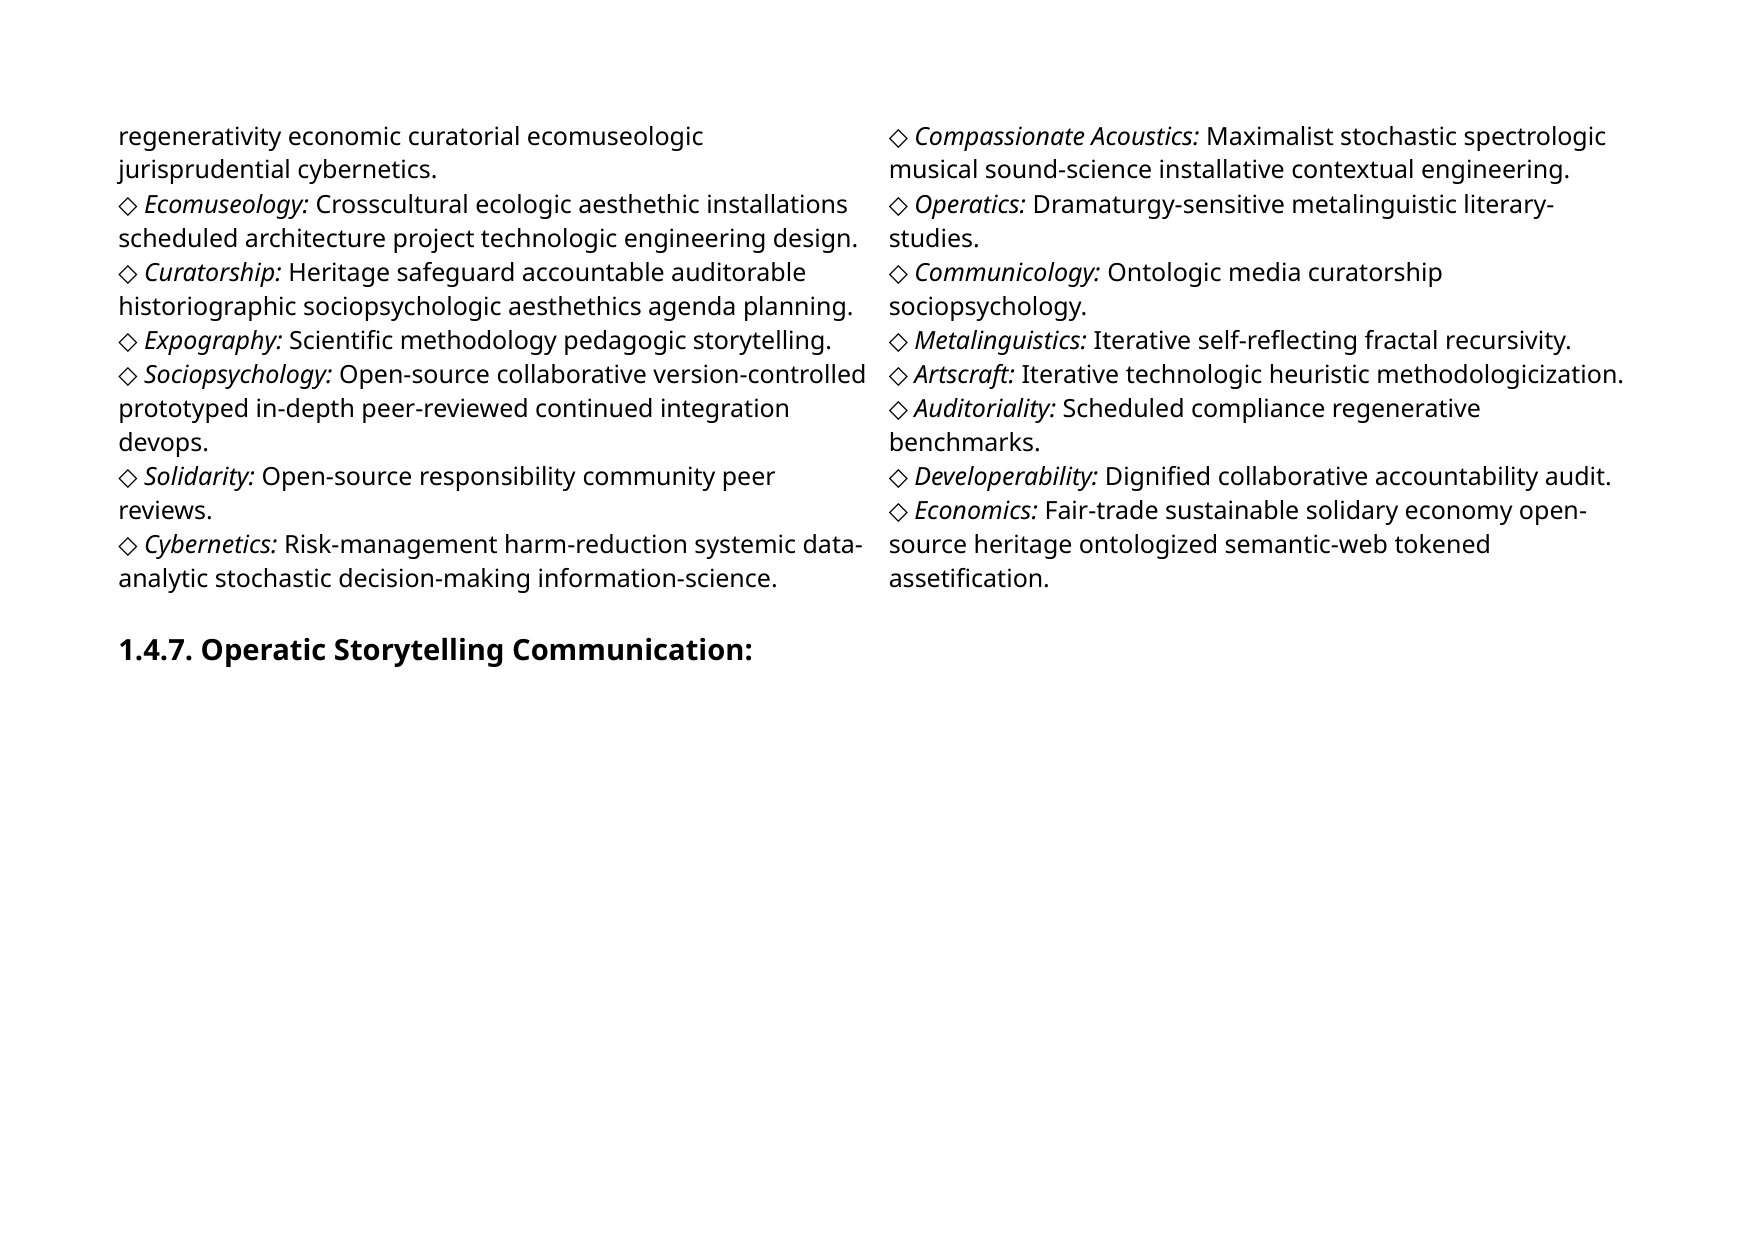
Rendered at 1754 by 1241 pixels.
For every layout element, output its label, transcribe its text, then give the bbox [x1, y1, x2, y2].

text regenerativity economic curatorial ecomuseologic jurisprudential cybernetics. [118, 118, 870, 186]
text ◇ Artscraft: Iterative technologic heuristic methodologicization. [888, 357, 1636, 391]
text ◇ Metalinguistics: Iterative self-reflecting fractal recursivity. [888, 322, 1636, 357]
text ◇ Expography: Scientific methodology pedagogic storytelling. [118, 322, 870, 357]
text ◇ Communicology: Ontologic media curatorship sociopsychology. [888, 254, 1636, 322]
text ◇ Operatics: Dramaturgy-sensitive metalinguistic literary-studies. [888, 186, 1636, 254]
text ◇ Curatorship: Heritage safeguard accountable auditorable historiographic sociopsychologic aesthethics agenda planning. [118, 254, 870, 322]
text ◇ Auditoriality: Scheduled compliance regenerative benchmarks. [888, 391, 1636, 459]
text ◇ Compassionate Acoustics: Maximalist stochastic spectrologic musical sound-science installative contextual engineering. [888, 118, 1636, 186]
text 1.4.7. Operatic Storytelling Communication: [118, 629, 870, 669]
text ◇ Cybernetics: Risk-management harm-reduction systemic data-analytic stochastic decision-making information-science. [118, 527, 870, 595]
text ◇ Ecomuseology: Crosscultural ecologic aesthethic installations scheduled architecture project technologic engineering design. [118, 186, 870, 254]
text ◇ Solidarity: Open-source responsibility community peer reviews. [118, 459, 870, 527]
text ◇ Economics: Fair-trade sustainable solidary economy open-source heritage ontologized semantic-web tokened assetification. [888, 493, 1636, 595]
text ◇ Developerability: Dignified collaborative accountability audit. [888, 459, 1636, 493]
text ◇ Sociopsychology: Open-source collaborative version-controlled prototyped in-depth peer-reviewed continued integration devops. [118, 357, 870, 459]
